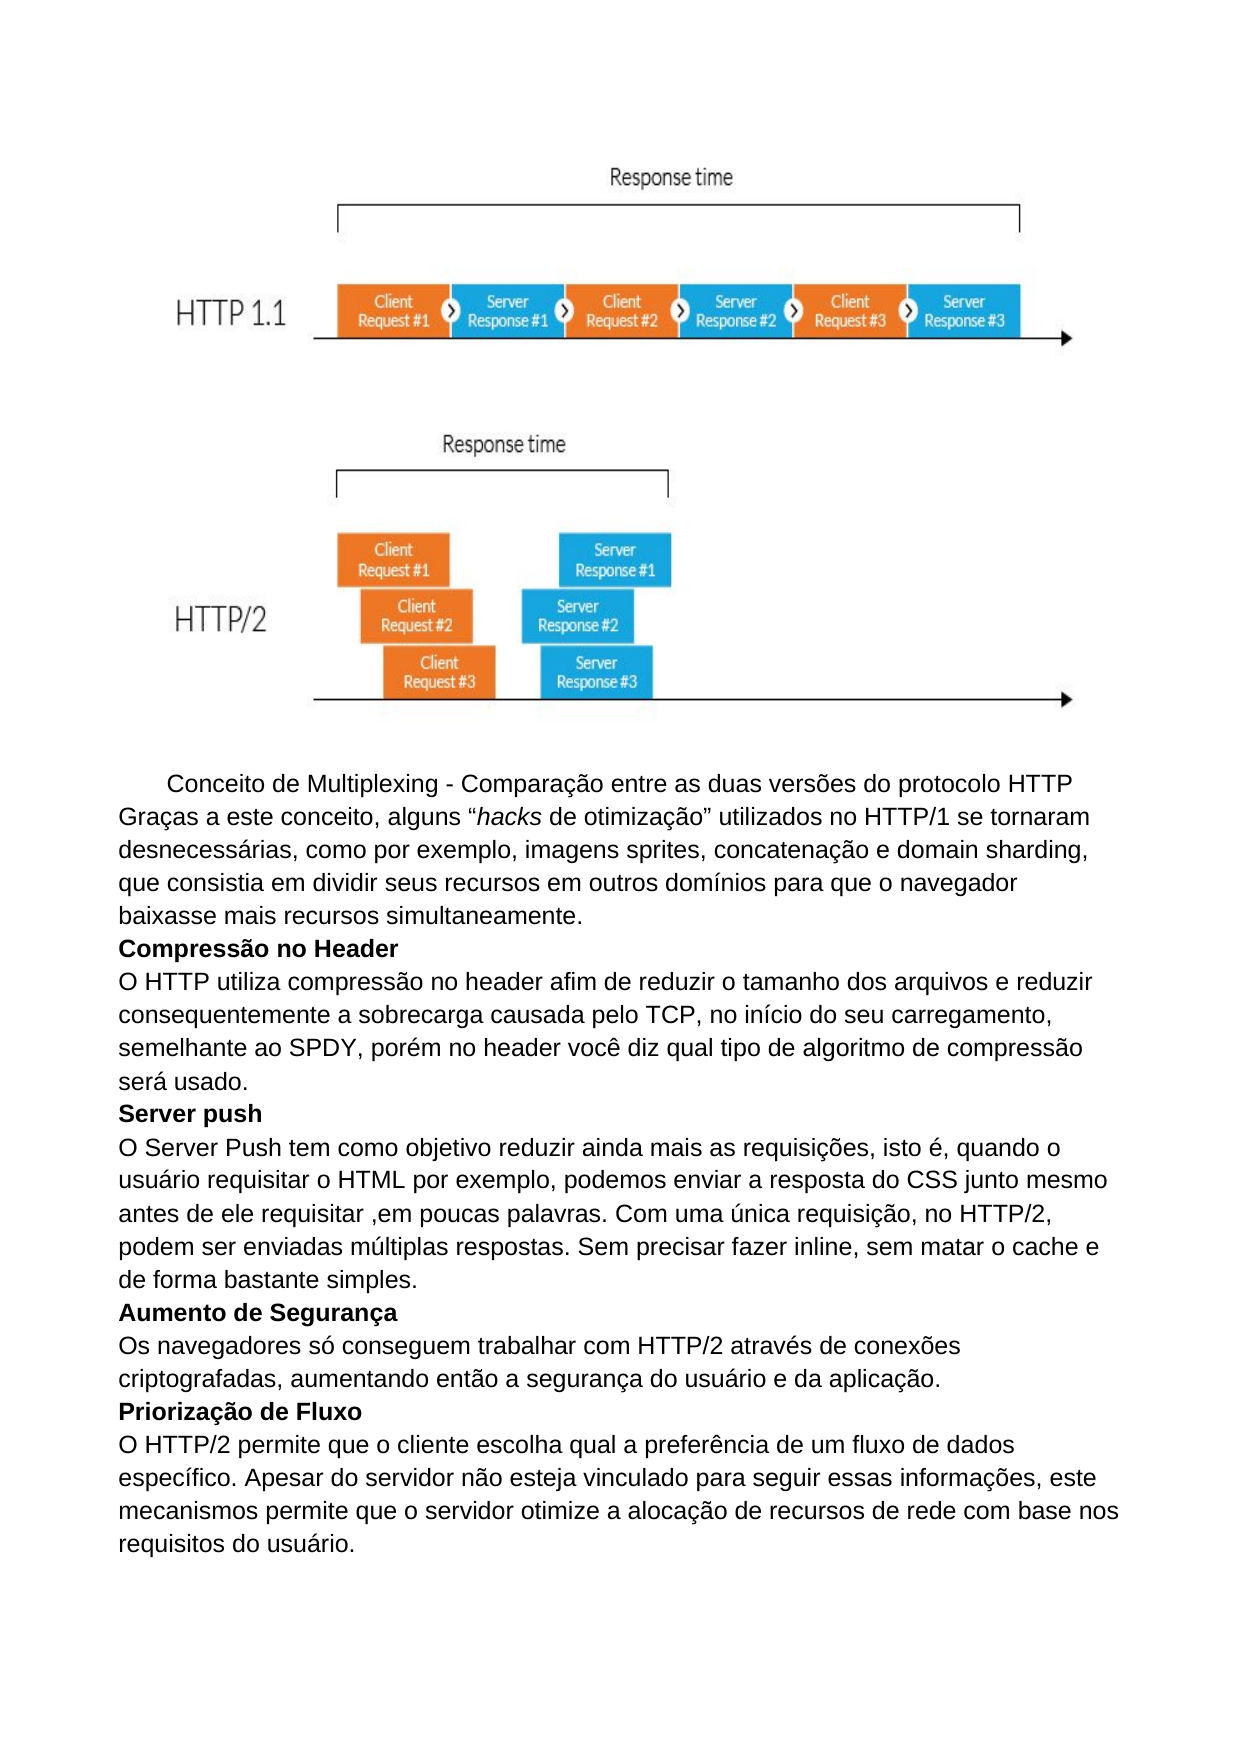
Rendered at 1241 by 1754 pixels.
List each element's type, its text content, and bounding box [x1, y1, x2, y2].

text Compressão no Header O HTTP utiliza compressão no header afim de reduzir o tamanho dos arquivos e reduzir consequentemente a sobrecarga causada pelo TCP, no início do seu carregamento, semelhante ao SPDY, porém no header você diz qual tipo de algoritmo de compressão será usado. [118, 934, 1122, 1095]
text Priorização de Fluxo O HTTP/2 permite que o cliente escolha qual a preferência de um fluxo de dados específico. Apesar do servidor não esteja vinculado para seguir essas informações, este mecanismos permite que o servidor otimize a alocação de recursos de rede com base nos requisitos do usuário. [118, 1397, 1122, 1557]
text Server push O Server Push tem como objetivo reduzir ainda mais as requisições, isto é, quando o usuário requisitar o HTML por exemplo, podemos enviar a resposta do CSS junto mesmo antes de ele requisitar ,em poucas palavras. Com uma única requisição, no HTTP/2, podem ser enviadas múltiplas respostas. Sem precisar fazer inline, sem matar o cache e de forma bastante simples. [118, 1099, 1122, 1293]
text Conceito de Multiplexing - Comparação entre as duas versões do protocolo HTTP [118, 765, 1122, 798]
text Graças a este conceito, alguns “hacks de otimização” utilizados no HTTP/1 se tornaram desnecessárias, como por exemplo, imagens sprites, concatenação e domain sharding, que consistia em dividir seus recursos em outros domínios para que o navegador baixasse mais recursos simultaneamente. [118, 802, 1122, 930]
picture [118, 118, 1140, 765]
text Aumento de Segurança Os navegadores só conseguem trabalhar com HTTP/2 através de conexões criptografadas, aumentando então a segurança do usuário e da aplicação. [118, 1298, 1122, 1392]
